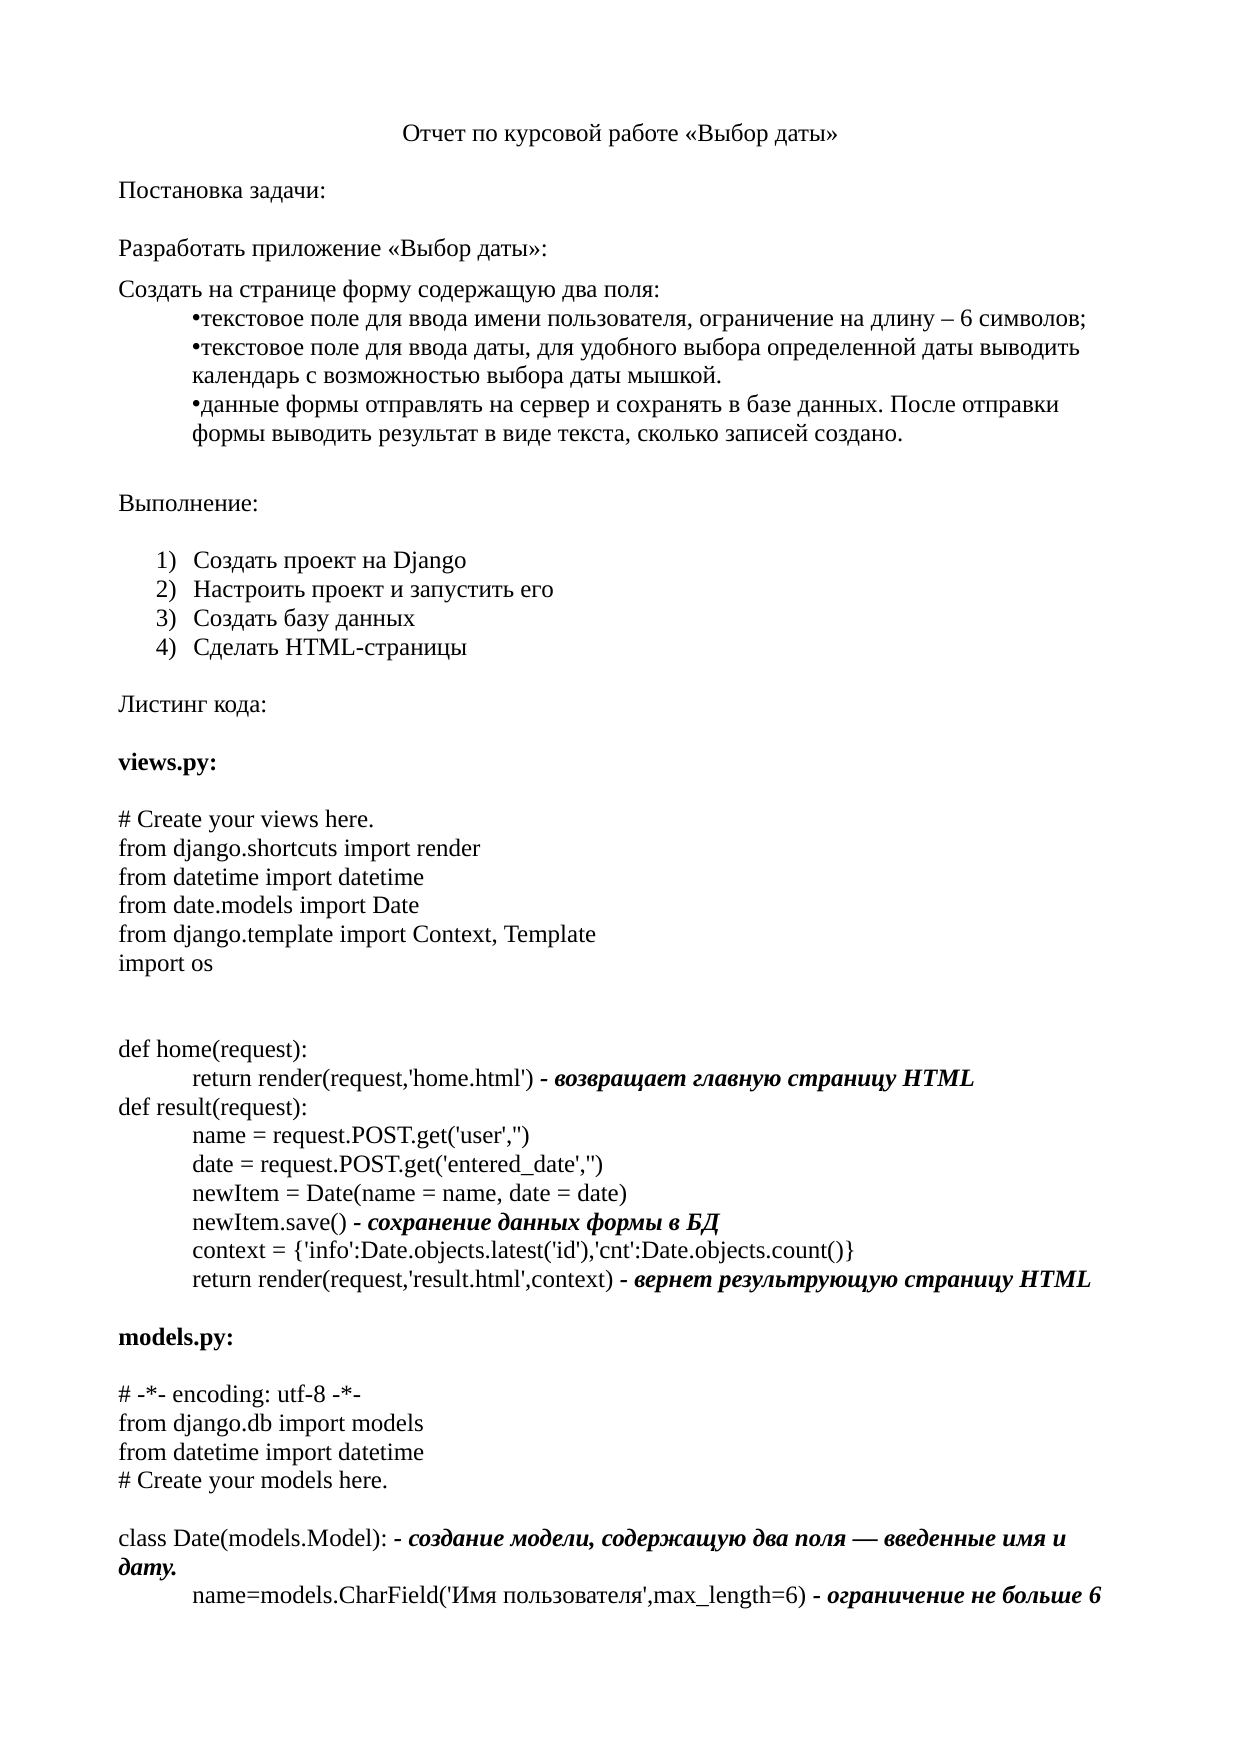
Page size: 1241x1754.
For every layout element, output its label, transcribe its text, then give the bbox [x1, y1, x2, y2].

text from django.shortcuts import render [118, 833, 1122, 862]
list данные формы отправлять на сервер и сохранять в базе данных. После отправки формы выводить результат в виде текста, сколько записей создано. [118, 389, 1122, 447]
text from datetime import datetime [118, 1437, 1122, 1466]
list Создать базу данных [156, 603, 1122, 632]
text Отчет по курсовой работе «Выбор даты» [118, 118, 1122, 147]
text views.py: [118, 747, 1122, 776]
text Листинг кода: [118, 689, 1122, 718]
text from date.models import Date [118, 891, 1122, 919]
text # Create your models here. [118, 1466, 1122, 1494]
list текстовое поле для ввода имени пользователя, ограничение на длину – 6 символов; [118, 303, 1122, 332]
text newItem = Date(name = name, date = date) [118, 1178, 1122, 1207]
text from django.template import Context, Template [118, 919, 1122, 948]
text models.py: [118, 1322, 1122, 1351]
list Создать проект на Django [156, 546, 1122, 574]
text class Date(models.Model): - создание модели, содержащую два поля — введенные имя и дату. [118, 1523, 1122, 1581]
text # -*- encoding: utf-8 -*- [118, 1379, 1122, 1408]
text # Create your views here. [118, 804, 1122, 833]
text def result(request): [118, 1092, 1122, 1121]
text context = {'info':Date.objects.latest('id'),'cnt':Date.objects.count()} [118, 1236, 1122, 1264]
text newItem.save() - сохранение данных формы в БД [118, 1207, 1122, 1236]
text name = request.POST.get('user','') [118, 1121, 1122, 1149]
text date = request.POST.get('entered_date','') [118, 1149, 1122, 1178]
text Постановка задачи: [118, 176, 1122, 204]
text name=models.CharField('Имя пользователя',max_length=6) - ограничение не больше 6 [118, 1581, 1122, 1609]
text return render(request,'home.html') - возвращает главную страницу HTML [118, 1063, 1122, 1092]
list текстовое поле для ввода даты, для удобного выбора определенной даты выводить календарь с возможностью выбора даты мышкой. [118, 332, 1122, 389]
list Сделать HTML-страницы [156, 632, 1122, 661]
text def home(request): [118, 1034, 1122, 1063]
text from django.db import models [118, 1408, 1122, 1437]
text return render(request,'result.html',context) - вернет результрующую страницу HTML [118, 1264, 1122, 1293]
text Создать на странице форму содержащую два поля: [118, 274, 1122, 303]
text Разработать приложение «Выбор даты»: [118, 233, 1122, 262]
text import os [118, 948, 1122, 977]
list Настроить проект и запустить его [156, 574, 1122, 603]
text from datetime import datetime [118, 862, 1122, 891]
text Выполнение: [118, 488, 1122, 517]
